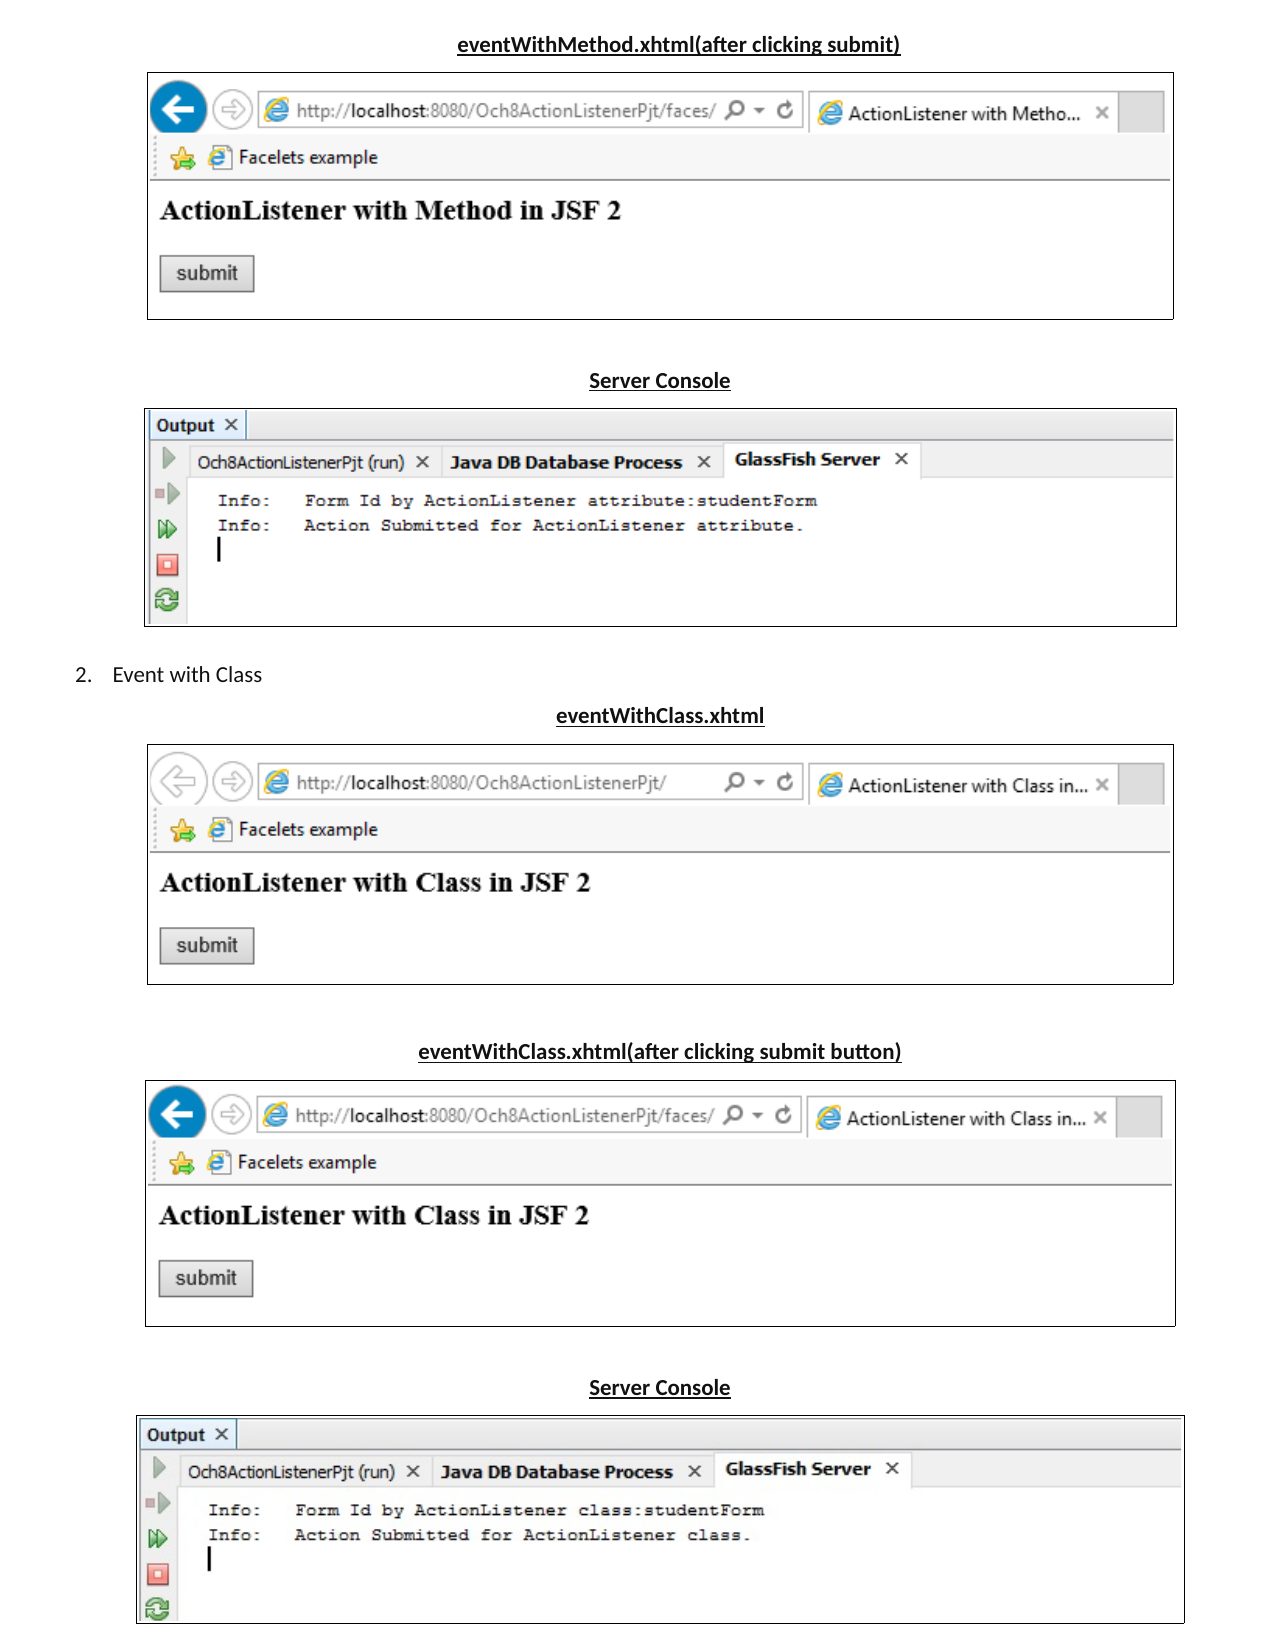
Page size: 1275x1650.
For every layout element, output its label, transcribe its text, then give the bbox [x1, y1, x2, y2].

text 2. Event with Class [75, 660, 1245, 688]
text eventWithClass.xhtml [75, 702, 1245, 730]
text eventWithMethod.xhtml(after clicking submit) [75, 30, 1245, 58]
text Server Console [75, 366, 1245, 394]
text eventWithClass.xhtml(after clicking submit button) [75, 1037, 1245, 1066]
text Server Console [75, 1373, 1245, 1401]
